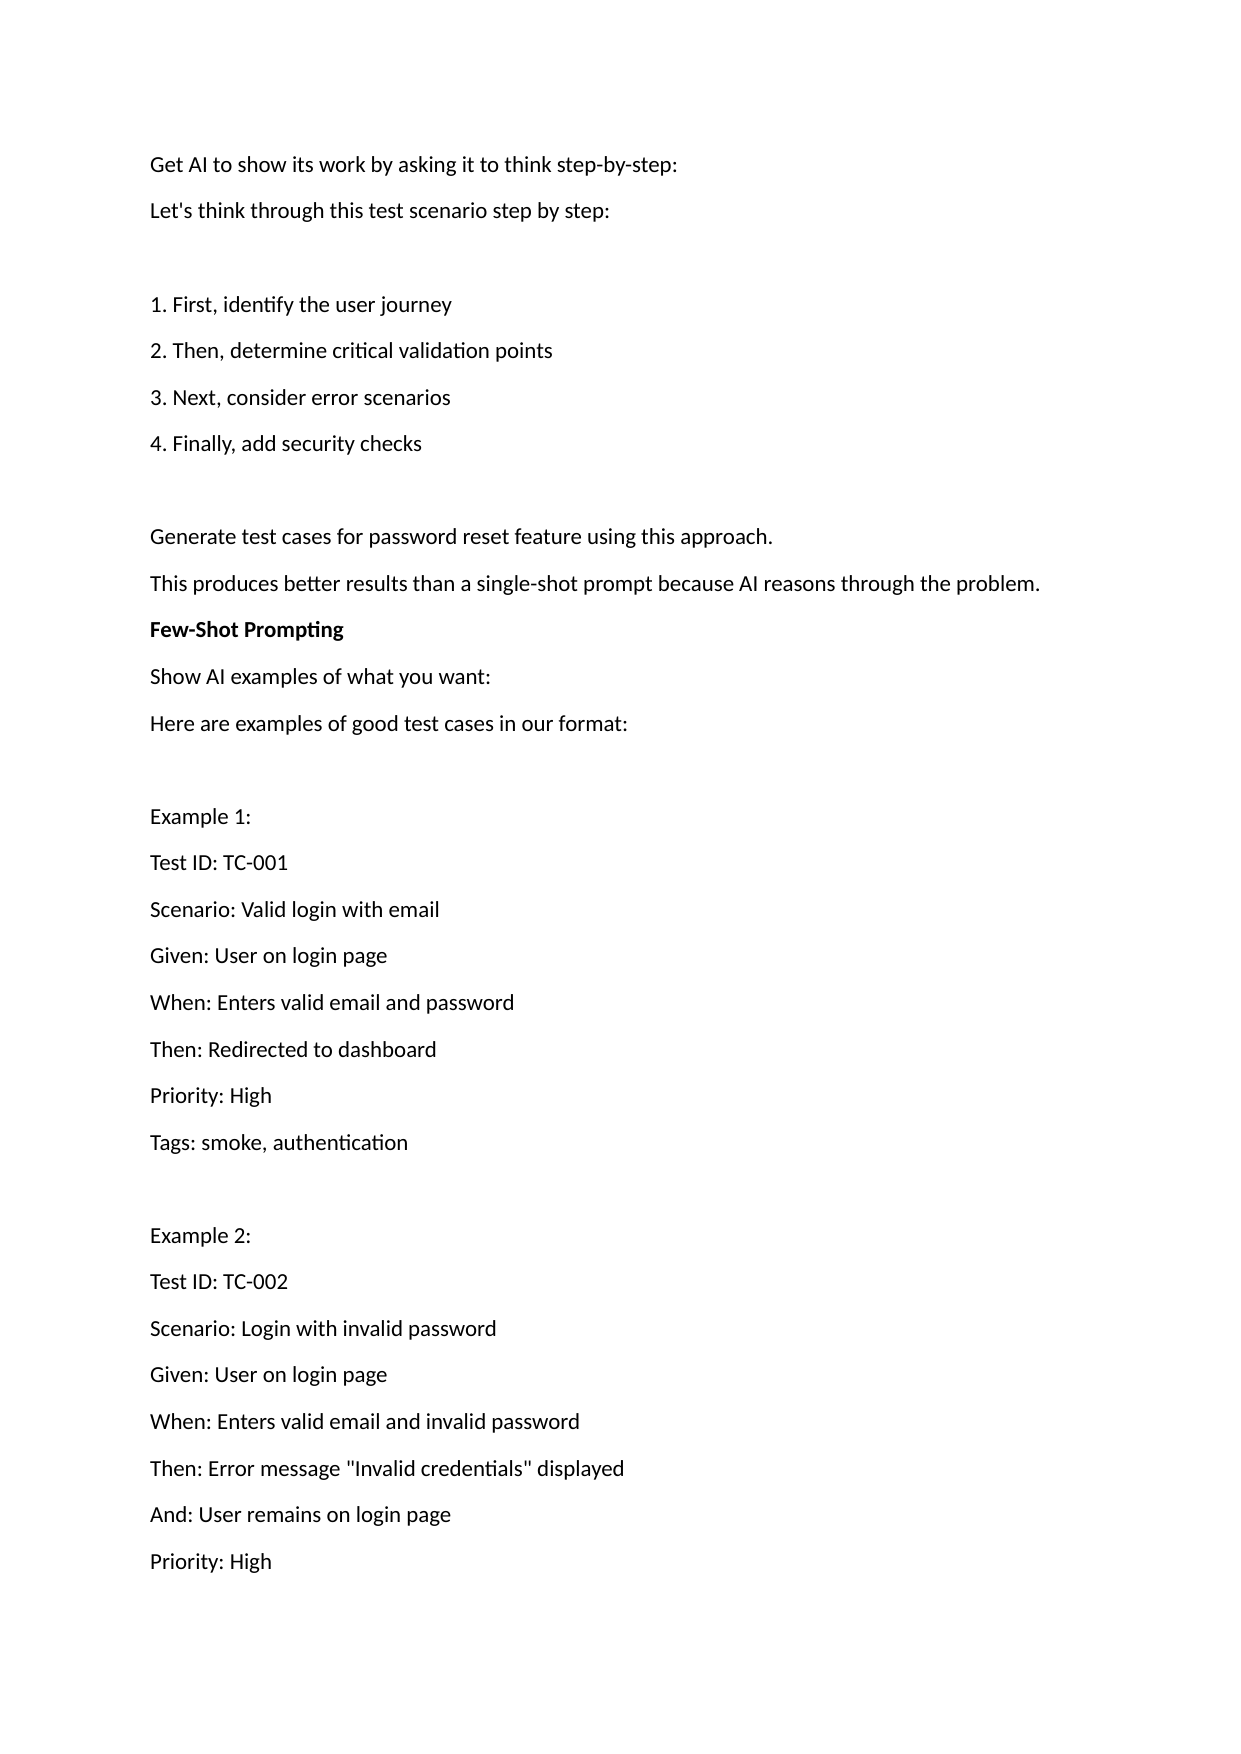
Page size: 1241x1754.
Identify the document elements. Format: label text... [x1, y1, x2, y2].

text Get AI to show its work by asking it to think step-by-step: [150, 150, 1090, 178]
text This produces better results than a single-shot prompt because AI reasons through the problem. [150, 569, 1090, 597]
text Scenario: Login with invalid password [150, 1314, 1090, 1342]
text When: Enters valid email and invalid password [150, 1407, 1090, 1435]
text Then: Redirected to dashboard [150, 1035, 1090, 1063]
text 2. Then, determine critical validation points [150, 336, 1090, 364]
text Example 1: [150, 802, 1090, 830]
text Priority: High [150, 1081, 1090, 1109]
text Generate test cases for password reset feature using this approach. [150, 522, 1090, 551]
text And: User remains on login page [150, 1500, 1090, 1528]
text 1. First, identify the user journey [150, 290, 1090, 318]
text Let's think through this test scenario step by step: [150, 197, 1090, 224]
text Test ID: TC-001 [150, 848, 1090, 876]
text Scenario: Valid login with email [150, 895, 1090, 923]
text 4. Finally, add security checks [150, 429, 1090, 457]
text Then: Error message "Invalid credentials" displayed [150, 1454, 1090, 1482]
text Given: User on login page [150, 1361, 1090, 1389]
text Priority: High [150, 1547, 1090, 1575]
text Tags: smoke, authentication [150, 1128, 1090, 1156]
text Few-Shot Prompting [150, 616, 1090, 644]
text Test ID: TC-002 [150, 1267, 1090, 1296]
text When: Enters valid email and password [150, 988, 1090, 1016]
text Example 2: [150, 1221, 1090, 1249]
text Here are examples of good test cases in our format: [150, 709, 1090, 737]
text Given: User on login page [150, 942, 1090, 969]
text Show AI examples of what you want: [150, 662, 1090, 690]
text 3. Next, consider error scenarios [150, 383, 1090, 411]
